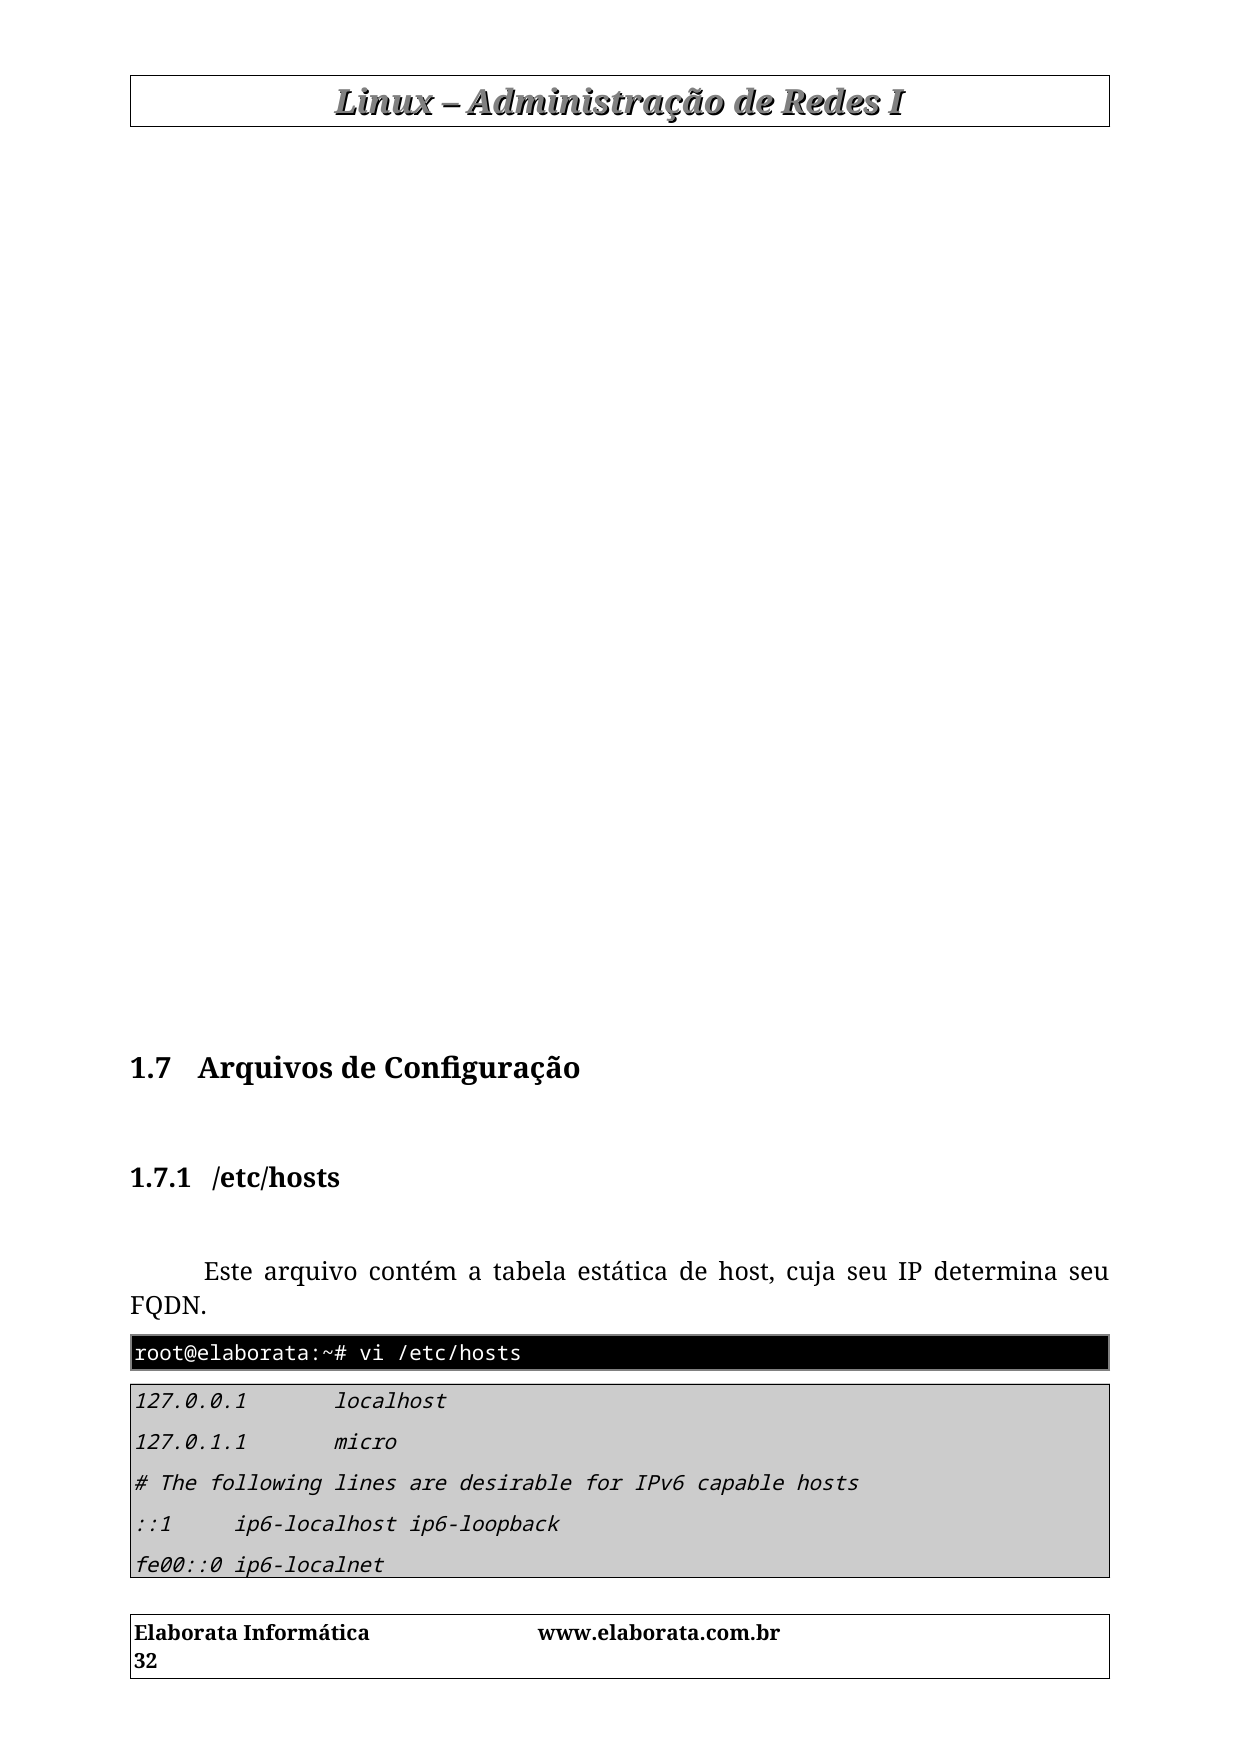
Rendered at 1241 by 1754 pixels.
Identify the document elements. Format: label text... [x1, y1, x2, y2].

text Este arquivo contém a tabela estática de host, cuja seu IP determina seu FQDN. [130, 1254, 1110, 1322]
subtitle /etc/hosts [130, 1158, 1110, 1195]
text fe00::0 ip6-localnet [131, 1547, 1109, 1577]
text ::1 ip6-localhost ip6-loopback [131, 1506, 1109, 1538]
text 127.0.0.1 localhost [131, 1385, 1109, 1415]
text # The following lines are desirable for IPv6 capable hosts [131, 1465, 1109, 1497]
text root@elaborata:~# vi /etc/hosts [132, 1336, 1108, 1369]
subtitle Arquivos de Configuração [130, 1047, 1110, 1087]
text 127.0.1.1 micro [131, 1424, 1109, 1456]
